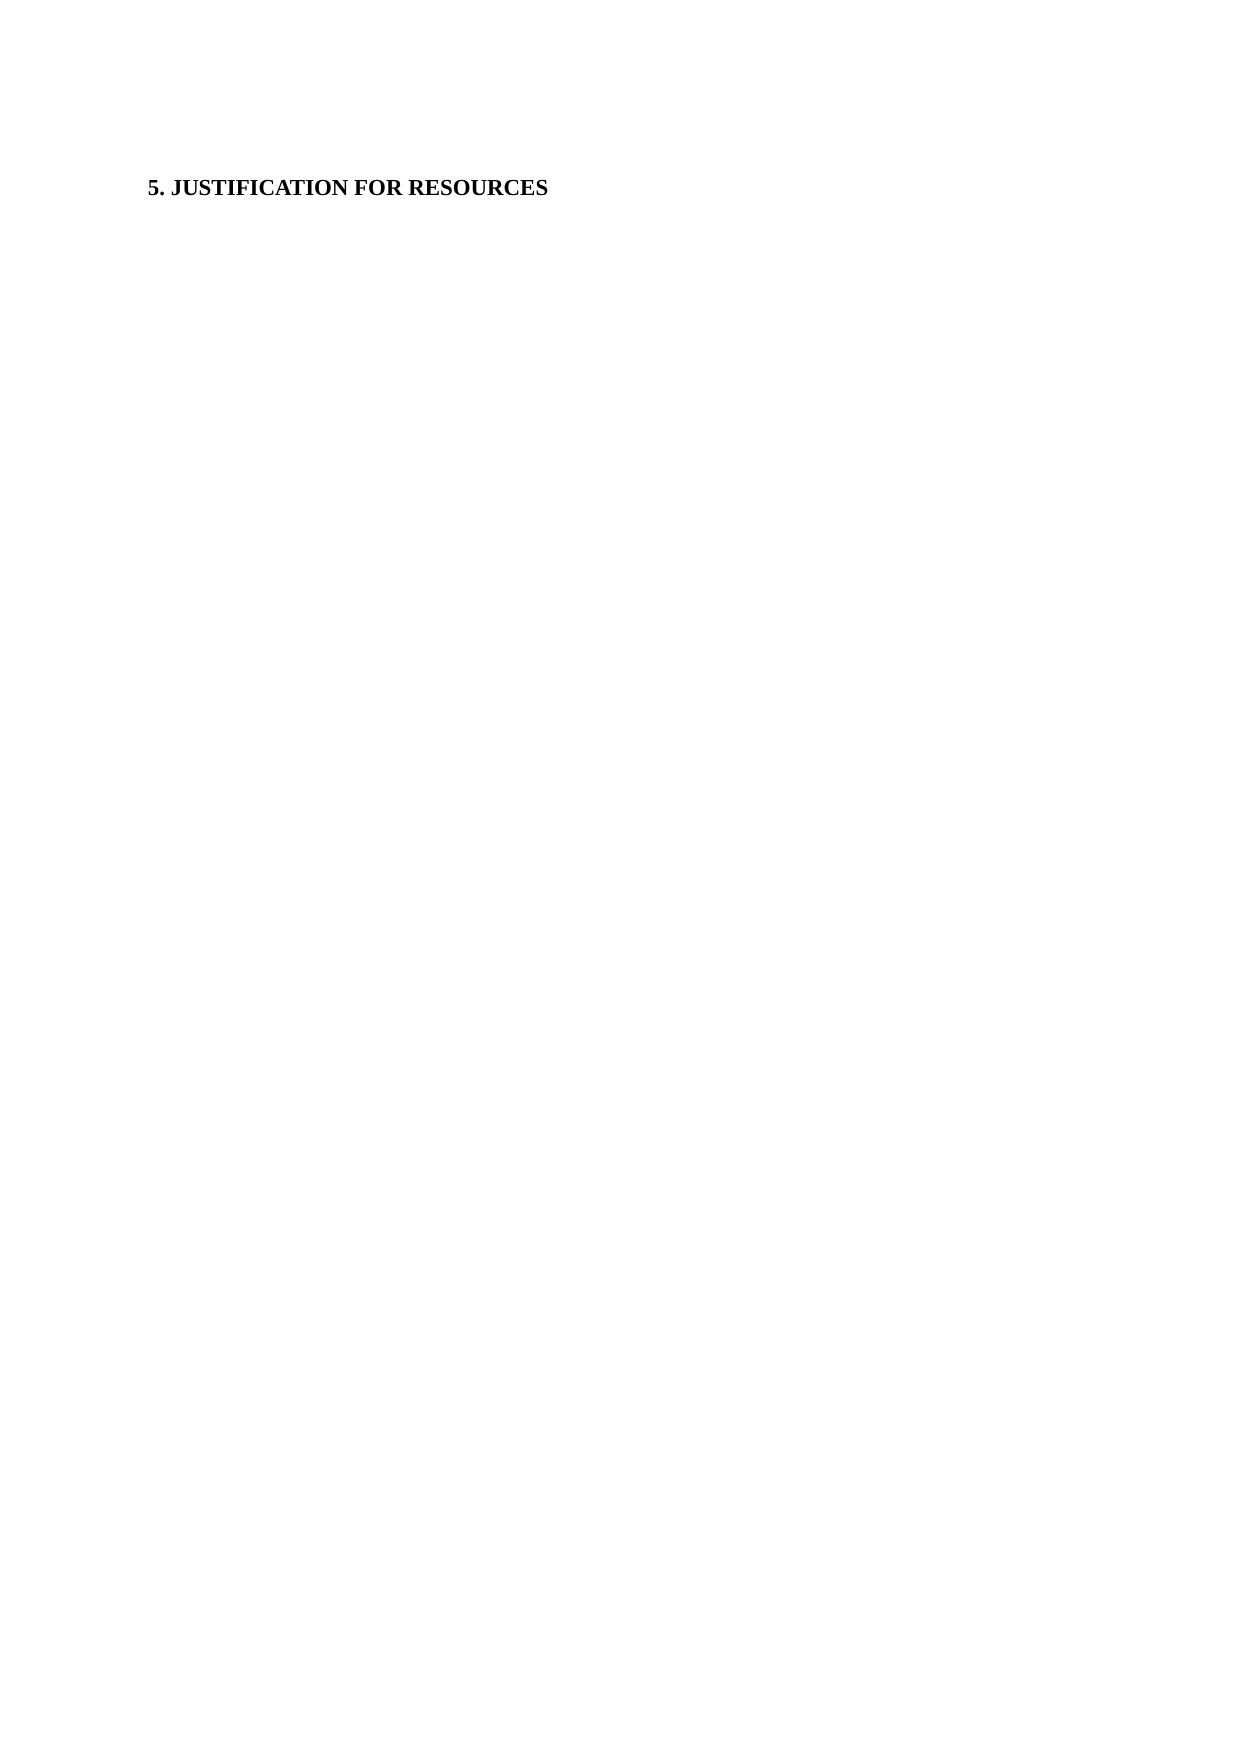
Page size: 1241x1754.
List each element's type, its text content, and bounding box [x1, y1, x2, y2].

text 5. JUSTIFICATION FOR RESOURCES [148, 174, 1093, 200]
